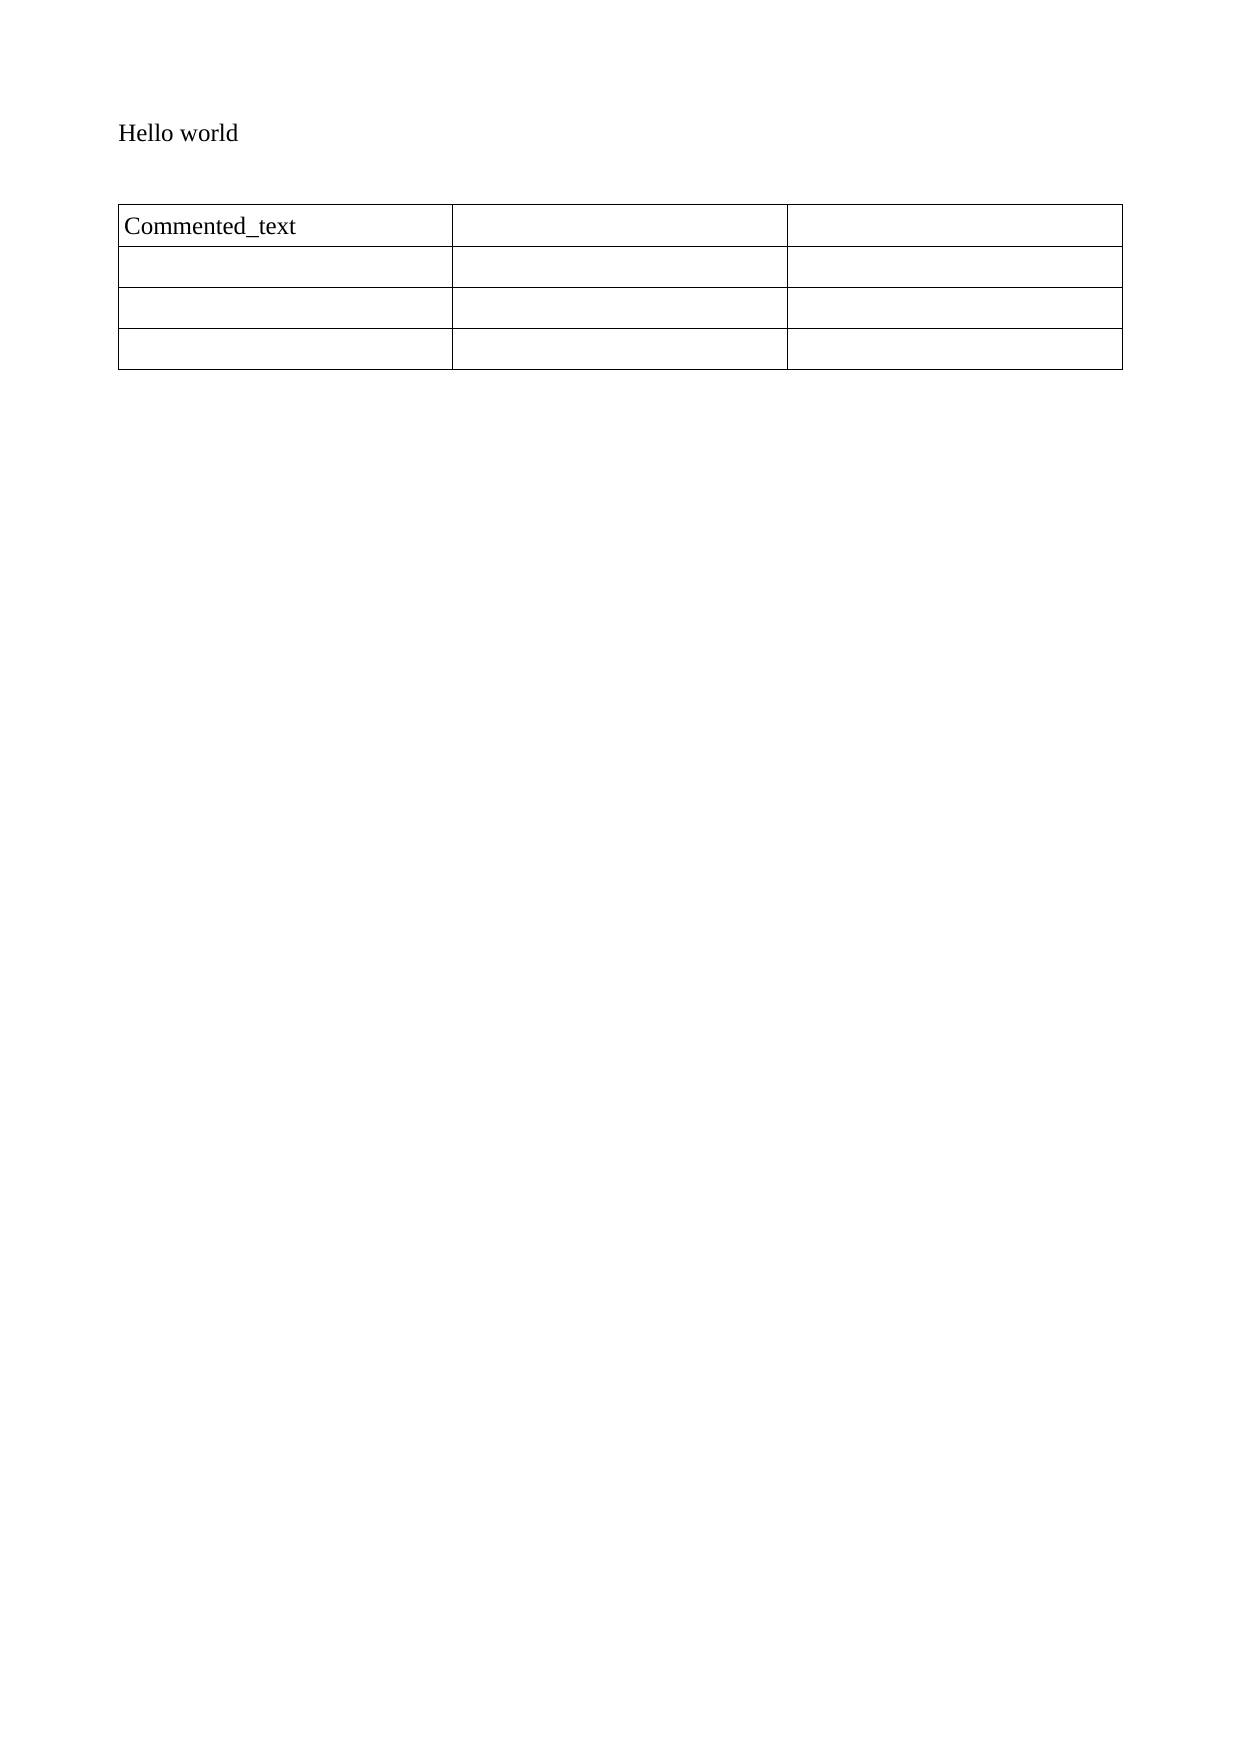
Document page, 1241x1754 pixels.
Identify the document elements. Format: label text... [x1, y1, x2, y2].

table_cell [788, 247, 1122, 287]
table_cell [453, 329, 787, 369]
table_header [788, 205, 1122, 246]
table_header [453, 205, 787, 246]
table_header Commented_text [119, 205, 452, 246]
table_cell [119, 329, 452, 369]
table_cell [119, 288, 452, 328]
table_cell [453, 288, 787, 328]
table_cell [788, 329, 1122, 369]
table_cell [119, 247, 452, 287]
text Hello world [118, 118, 1122, 147]
table_cell [788, 288, 1122, 328]
table_cell [453, 247, 787, 287]
